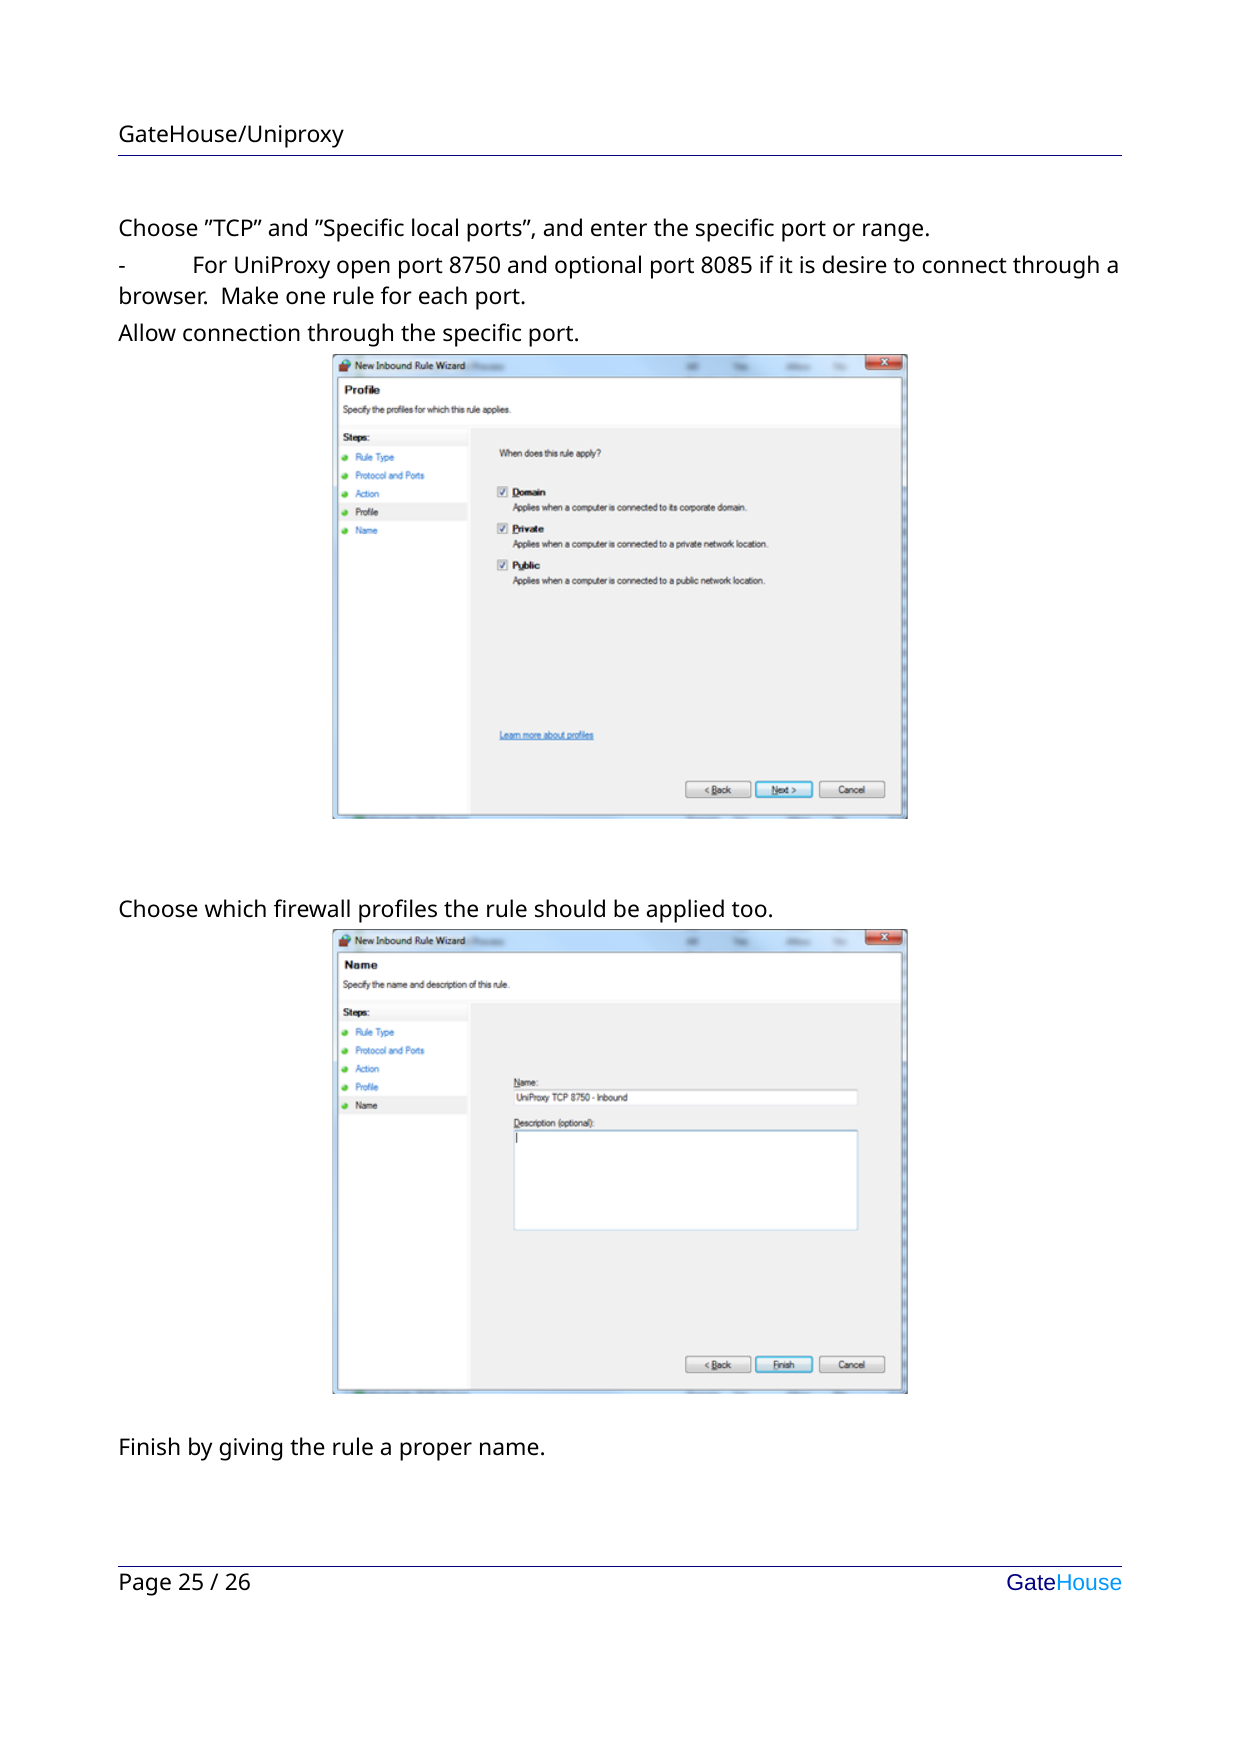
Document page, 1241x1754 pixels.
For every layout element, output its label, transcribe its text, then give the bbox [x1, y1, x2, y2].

text Finish by giving the rule a proper name. [118, 1431, 1122, 1462]
text Choose which firewall profiles the rule should be applied too. [118, 892, 1122, 924]
text Choose ”TCP” and ”Specific local ports”, and enter the specific port or range. [118, 211, 1122, 243]
text Allow connection through the specific port. [118, 317, 1122, 348]
text - For UniProxy open port 8750 and optional port 8085 if it is desire to connect through a browser. Make one rule for each port. [118, 249, 1122, 311]
